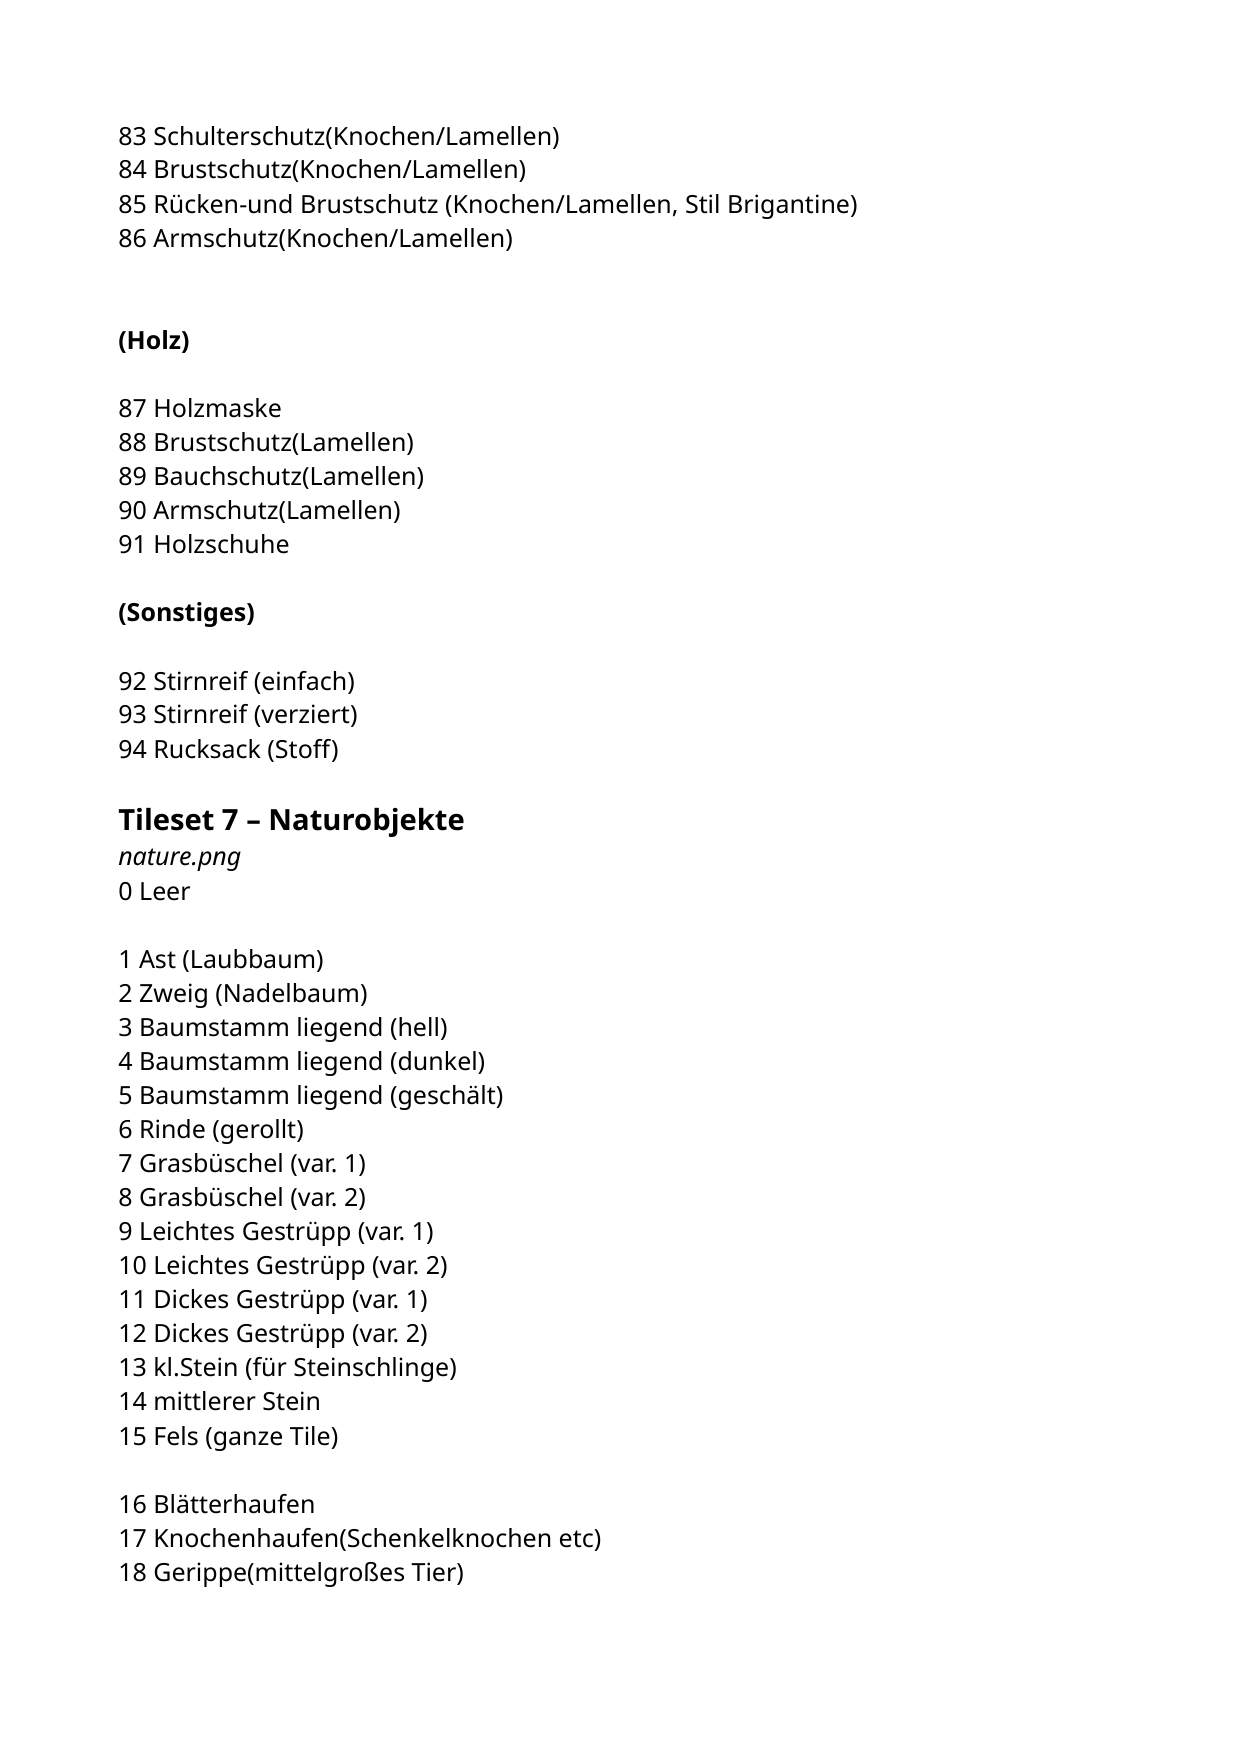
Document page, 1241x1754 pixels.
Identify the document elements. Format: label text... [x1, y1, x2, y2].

text 88 Brustschutz(Lamellen) [118, 425, 1122, 459]
text 9 Leichtes Gestrüpp (var. 1) [118, 1214, 1122, 1248]
text 12 Dickes Gestrüpp (var. 2) [118, 1316, 1122, 1350]
text 4 Baumstamm liegend (dunkel) [118, 1043, 1122, 1077]
text 7 Grasbüschel (var. 1) [118, 1146, 1122, 1180]
text 15 Fels (ganze Tile) [118, 1418, 1122, 1452]
text 2 Zweig (Nadelbaum) [118, 975, 1122, 1009]
text 18 Gerippe(mittelgroßes Tier) [118, 1554, 1122, 1588]
text 93 Stirnreif (verziert) [118, 697, 1122, 731]
text (Holz) [118, 322, 1122, 357]
text 94 Rucksack (Stoff) [118, 731, 1122, 765]
text 92 Stirnreif (einfach) [118, 663, 1122, 697]
text nature.png [118, 839, 1122, 873]
text 85 Rücken-und Brustschutz (Knochen/Lamellen, Stil Brigantine) [118, 186, 1122, 220]
text 91 Holzschuhe [118, 527, 1122, 561]
text 6 Rinde (gerollt) [118, 1112, 1122, 1146]
text 3 Baumstamm liegend (hell) [118, 1009, 1122, 1043]
text 87 Holzmaske [118, 391, 1122, 425]
text Tileset 7 – Naturobjekte [118, 799, 1122, 839]
text 14 mittlerer Stein [118, 1384, 1122, 1418]
text 1 Ast (Laubbaum) [118, 941, 1122, 975]
text 90 Armschutz(Lamellen) [118, 493, 1122, 527]
text 16 Blätterhaufen [118, 1486, 1122, 1520]
text 86 Armschutz(Knochen/Lamellen) [118, 220, 1122, 254]
text 84 Brustschutz(Knochen/Lamellen) [118, 152, 1122, 186]
text 10 Leichtes Gestrüpp (var. 2) [118, 1248, 1122, 1282]
text 17 Knochenhaufen(Schenkelknochen etc) [118, 1520, 1122, 1554]
text 11 Dickes Gestrüpp (var. 1) [118, 1282, 1122, 1316]
text (Sonstiges) [118, 595, 1122, 629]
text 5 Baumstamm liegend (geschält) [118, 1077, 1122, 1112]
text 83 Schulterschutz(Knochen/Lamellen) [118, 118, 1122, 152]
text 0 Leer [118, 873, 1122, 907]
text 8 Grasbüschel (var. 2) [118, 1180, 1122, 1214]
text 13 kl.Stein (für Steinschlinge) [118, 1350, 1122, 1384]
text 89 Bauchschutz(Lamellen) [118, 459, 1122, 493]
